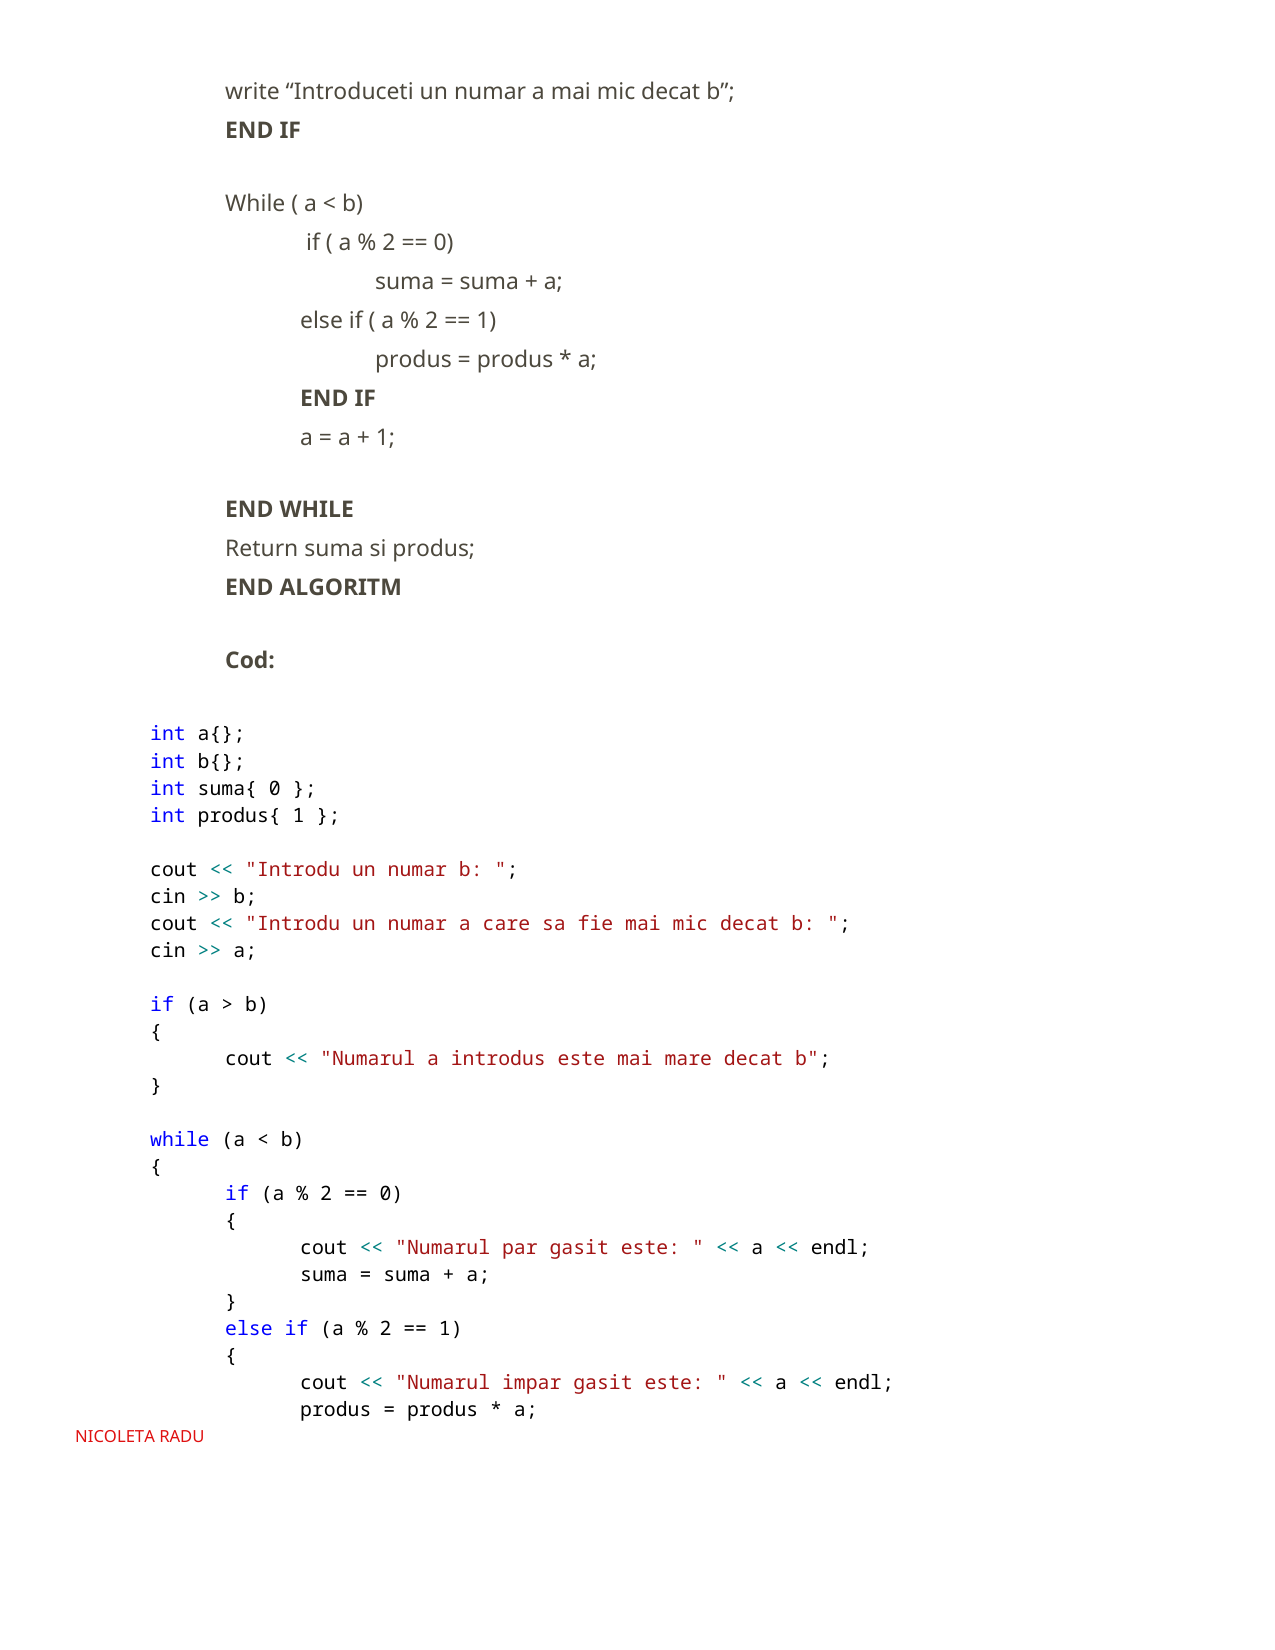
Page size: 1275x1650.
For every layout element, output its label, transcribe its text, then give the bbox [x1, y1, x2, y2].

text cout << "Numarul par gasit este: " << a << endl; [75, 1233, 1200, 1260]
text } [75, 1071, 1200, 1098]
text int b{}; [75, 747, 1200, 774]
text int a{}; [75, 716, 1200, 747]
text Cod: [225, 644, 1200, 675]
text cout << "Numarul impar gasit este: " << a << endl; [75, 1368, 1200, 1395]
text int produs{ 1 }; [75, 801, 1200, 828]
text cout << "Introdu un numar a care sa fie mai mic decat b: "; [75, 909, 1200, 936]
text cout << "Introdu un numar b: "; [75, 855, 1200, 882]
text While ( a < b) if ( a % 2 == 0) suma = suma + a; else if ( a % 2 == 1) produs = produs * a; END IF a = a + 1; [150, 186, 1200, 452]
text { [75, 1152, 1200, 1179]
text { [75, 1341, 1200, 1368]
text { [75, 1206, 1200, 1233]
text produs = produs * a; [75, 1395, 1200, 1422]
text if (a > b) [75, 990, 1200, 1017]
text cin >> a; [75, 936, 1200, 963]
text END WHILE Return suma si produs; END ALGORITM [225, 493, 1200, 603]
text else if (a % 2 == 1) [75, 1314, 1200, 1341]
text { [75, 1017, 1200, 1044]
text suma = suma + a; [75, 1260, 1200, 1287]
text write “Introduceti un numar a mai mic decat b”; END IF [150, 75, 1200, 145]
text int suma{ 0 }; [75, 774, 1200, 801]
text if (a % 2 == 0) [75, 1179, 1200, 1206]
text cout << "Numarul a introdus este mai mare decat b"; [75, 1044, 1200, 1071]
text while (a < b) [75, 1125, 1200, 1152]
text } [75, 1287, 1200, 1314]
text cin >> b; [75, 882, 1200, 909]
